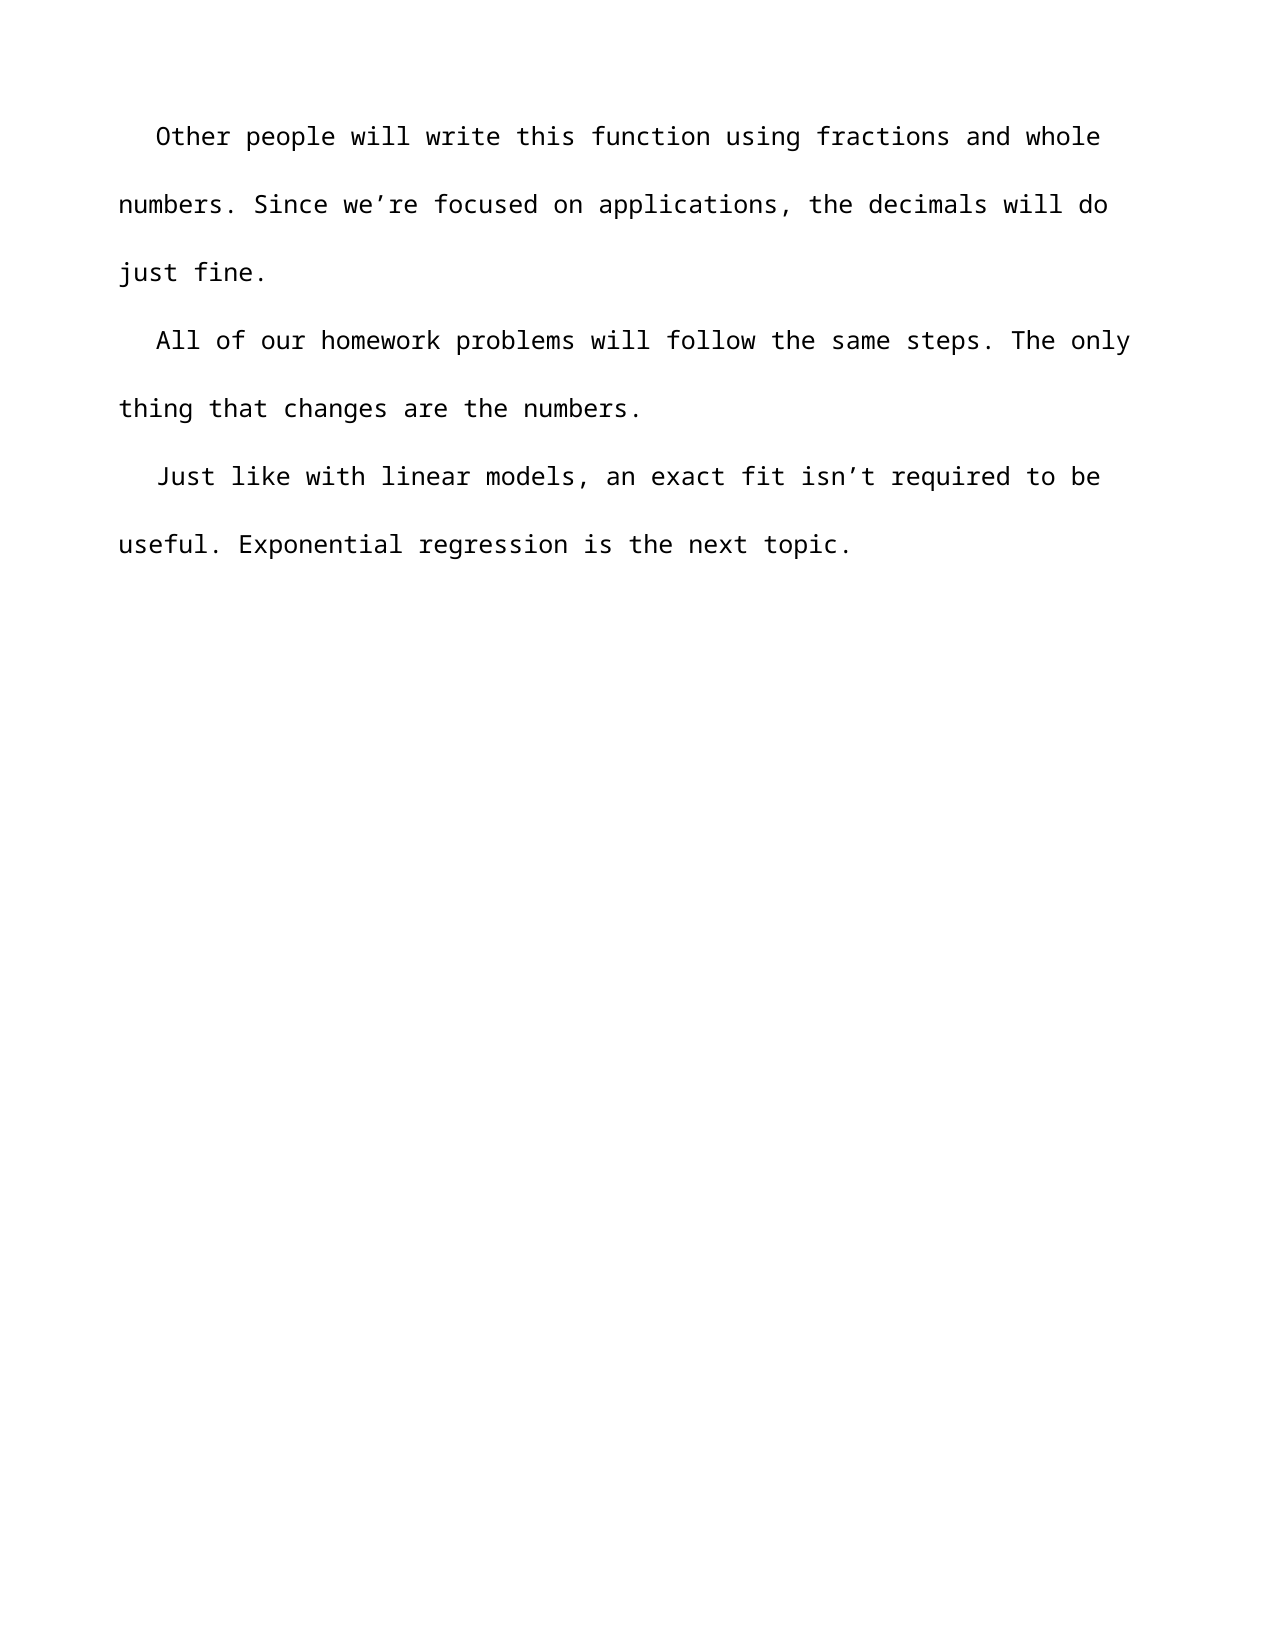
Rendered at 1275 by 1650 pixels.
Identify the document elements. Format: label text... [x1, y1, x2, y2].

text Other people will write this function using fractions and whole numbers. Since we’re focused on applications, the decimals will do just fine. [118, 118, 1157, 288]
text All of our homework problems will follow the same steps. The only thing that changes are the numbers. [118, 322, 1157, 425]
text Just like with linear models, an exact fit isn’t required to be useful. Exponential regression is the next topic. [118, 459, 1157, 561]
